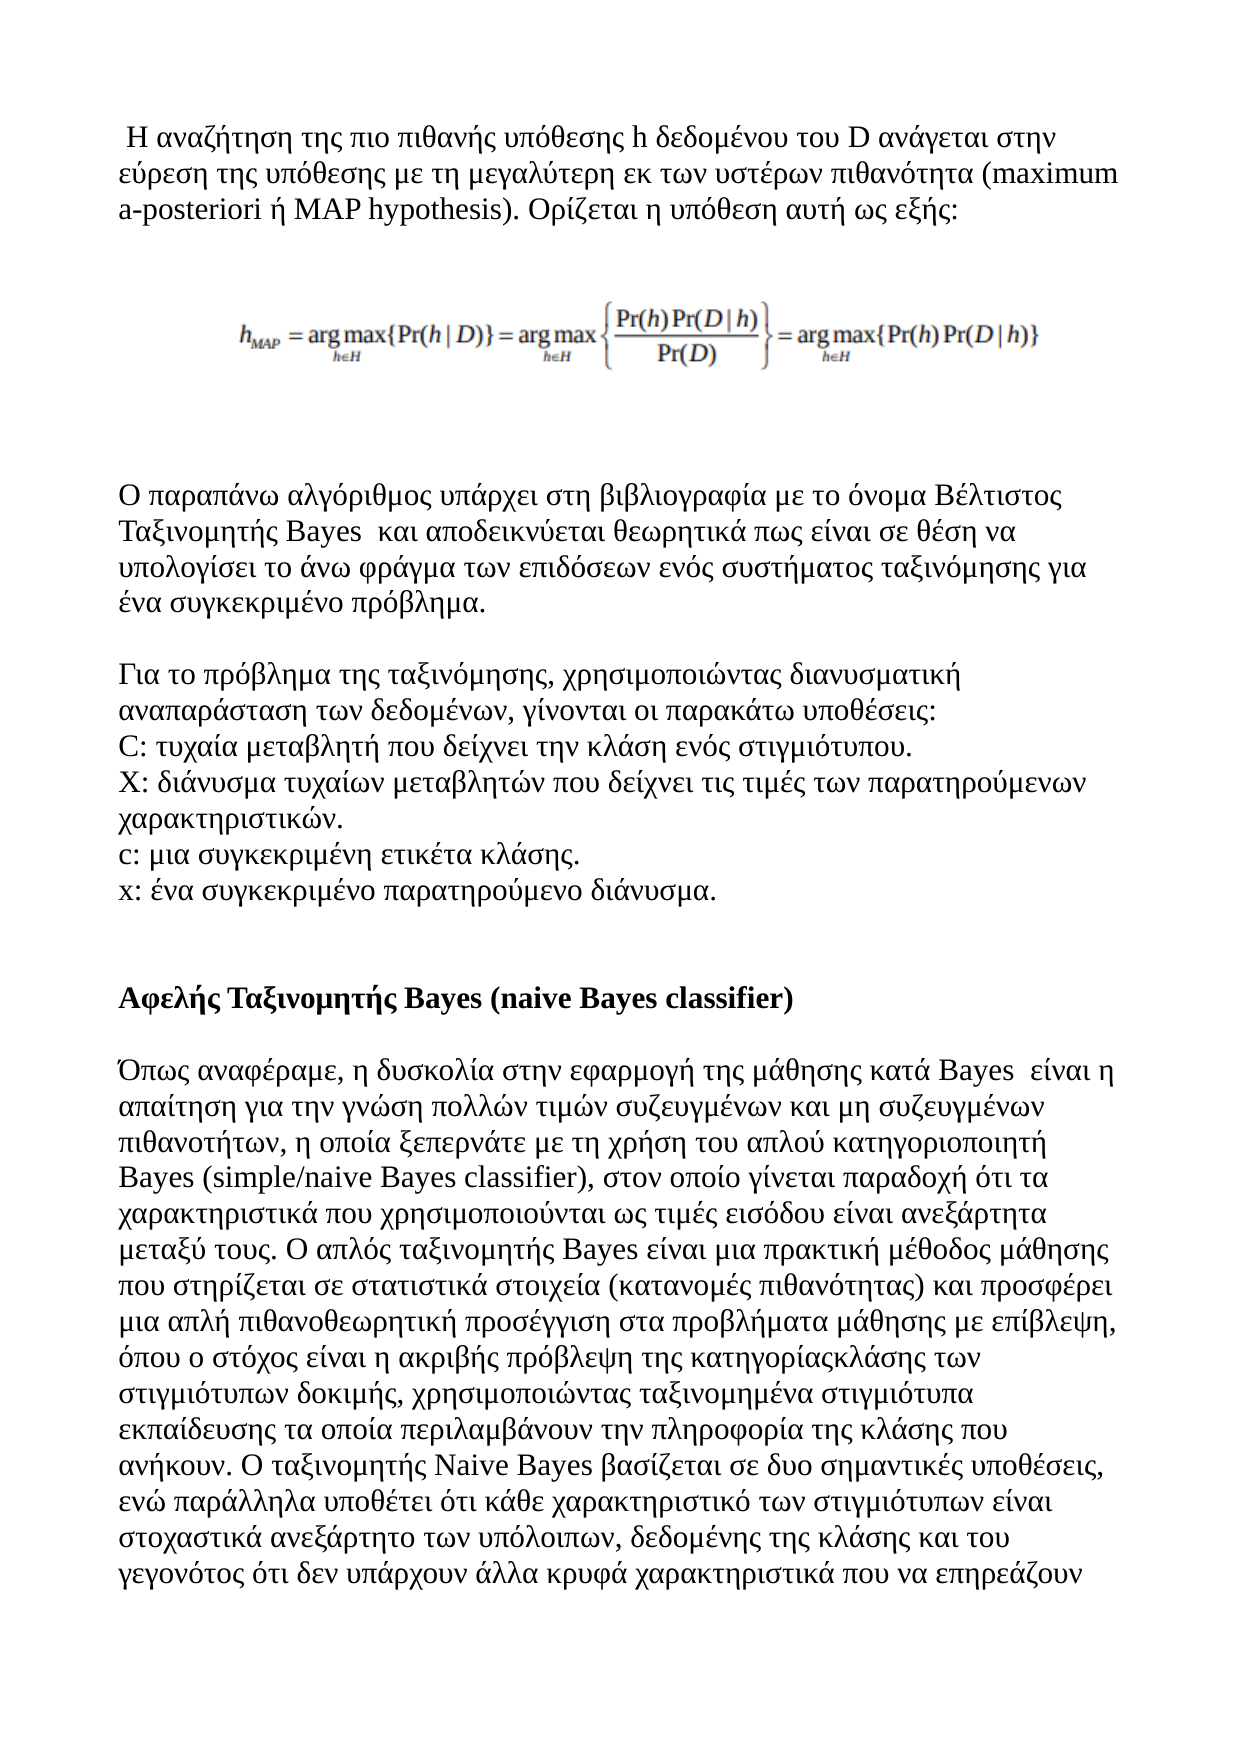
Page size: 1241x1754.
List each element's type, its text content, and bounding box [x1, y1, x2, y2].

text X: διάνυσμα τυχαίων μεταβλητών που δείχνει τις τιμές των παρατηρούμενων χαρακτηριστικών. [118, 763, 1122, 835]
text C: τυχαία μεταβλητή που δείχνει την κλάση ενός στιγμιότυπου. [118, 727, 1122, 763]
text x: ένα συγκεκριμένο παρατηρούμενο διάνυσμα. [118, 871, 1122, 907]
text c: μια συγκεκριμένη ετικέτα κλάσης. [118, 835, 1122, 871]
text Ο παραπάνω αλγόριθμος υπάρχει στη βιβλιογραφία με το όνομα Βέλτιστος Ταξινομητής Bayes και αποδεικνύεται θεωρητικά πως είναι σε θέση να υπολογίσει το άνω φράγμα των επιδόσεων ενός συστήματος ταξινόμησης για ένα συγκεκριμένο πρόβλημα. [118, 476, 1122, 620]
text Για το πρόβλημα της ταξινόμησης, χρησιμοποιώντας διανυσματική αναπαράσταση των δεδομένων, γίνονται οι παρακάτω υποθέσεις: [118, 656, 1122, 727]
text Αφελής Ταξινομητής Bayes (naive Bayes classifier) [118, 979, 1122, 1015]
picture [191, 261, 1049, 404]
text Η αναζήτηση της πιο πιθανής υπόθεσης h δεδομένου του D ανάγεται στην εύρεση της υπόθεσης με τη μεγαλύτερη εκ των υστέρων πιθανότητα (maximum a-posteriori ή MAP hypothesis). Ορίζεται η υπόθεση αυτή ως εξής: [118, 118, 1122, 226]
text Όπως αναφέραμε, η δυσκολία στην εφαρμογή της μάθησης κατά Bayes είναι η απαίτηση για την γνώση πολλών τιμών συζευγμένων και μη συζευγμένων πιθανοτήτων, η οποία ξεπερνάτε με τη χρήση του απλού κατηγοριοποιητή Bayes (simple/naive Bayes classifier), στον οποίο γίνεται παραδοχή ότι τα χαρακτηριστικά που χρησιμοποιούνται ως τιμές εισόδου είναι ανεξάρτητα μεταξύ τους. Ο απλός ταξινομητής Bayes είναι μια πρακτική μέθοδος μάθησης που στηρίζεται σε στατιστικά στοιχεία (κατανομές πιθανότητας) και προσφέρει μια απλή πιθανοθεωρητική προσέγγιση στα προβλήματα μάθησης με επίβλεψη, όπου ο στόχος είναι η ακριβής πρόβλεψη της κατηγορίαςκλάσης των στιγμιότυπων δοκιμής, χρησιμοποιώντας ταξινομημένα στιγμιότυπα εκπαίδευσης τα οποία περιλαμβάνουν την πληροφορία της κλάσης που ανήκουν. Ο ταξινομητής Naive Bayes βασίζεται σε δυο σημαντικές υποθέσεις, ενώ παράλληλα υποθέτει ότι κάθε χαρακτηριστικό των στιγμιότυπων είναι στοχαστικά ανεξάρτητο των υπόλοιπων, δεδομένης της κλάσης και του γεγονότος ότι δεν υπάρχουν άλλα κρυφά χαρακτηριστικά που να επηρεάζουν [118, 1051, 1122, 1590]
